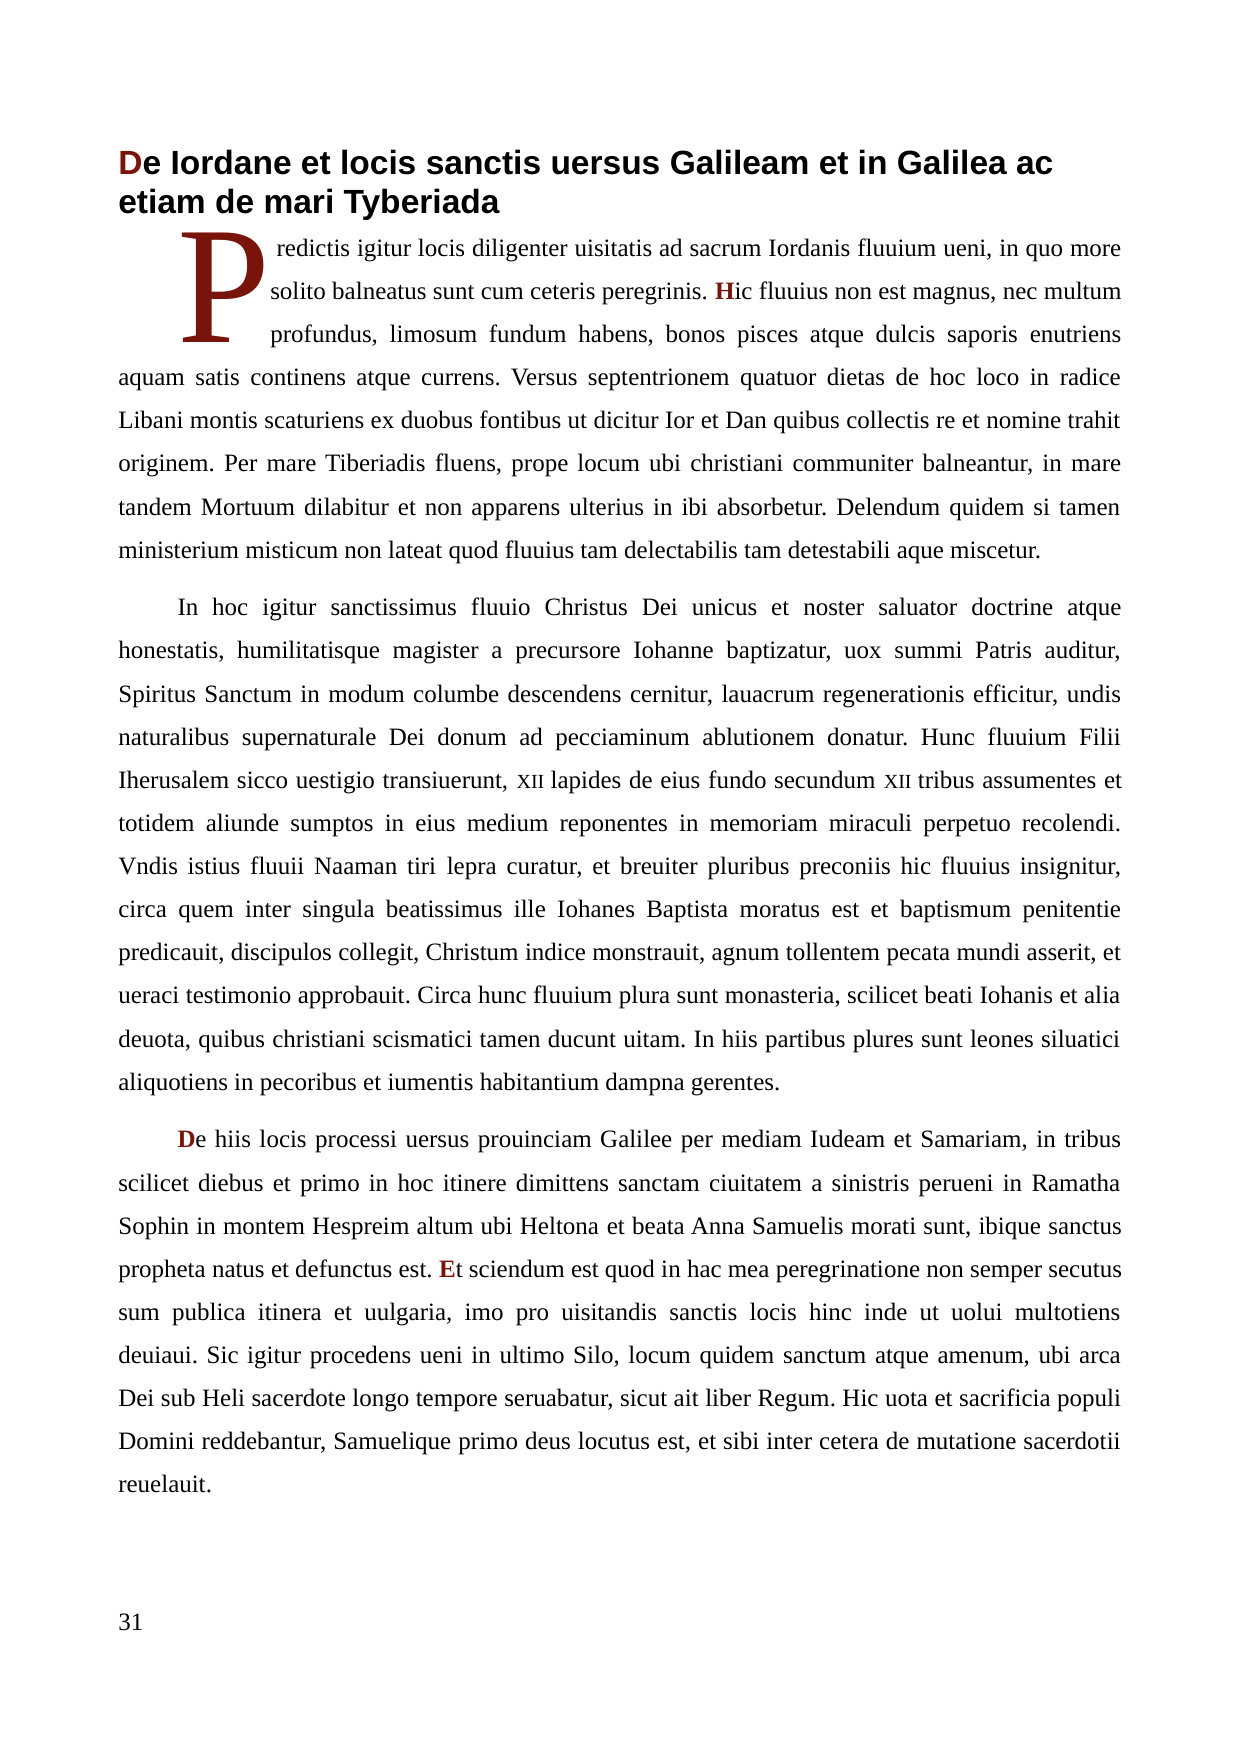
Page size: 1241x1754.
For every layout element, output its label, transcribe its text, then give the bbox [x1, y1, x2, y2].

text De hiis locis processi uersus prouinciam Galilee per mediam Iudeam et Samariam, in tribus scilicet diebus et primo in hoc itinere dimittens sanctam ciuitatem a sinistris perueni in Ramatha Sophin in montem Hespreim altum ubi Heltona et beata Anna Samuelis morati sunt, ibique sanctus propheta natus et defunctus est. Et sciendum est quod in hac mea peregrinatione non semper secutus sum publica itinera et uulgaria, imo pro uisitandis sanctis locis hinc inde ut uolui multotiens deuiaui. Sic igitur procedens ueni in ultimo Silo, locum quidem sanctum atque amenum, ubi arca Dei sub Heli sacerdote longo tempore seruabatur, sicut ait liber Regum. Hic uota et sacrificia populi Domini reddebantur, Samuelique primo deus locutus est, et sibi inter cetera de mutatione sacerdotii reuelauit. [118, 1124, 1122, 1498]
subtitle Predictis igitur locis diligenter uisitatis ad sacrum Iordanis fluuium ueni, in quo more solito balneatus sunt cum ceteris peregrinis. Hic fluuius non est magnus, nec multum profundus, limosum fundum habens, bonos pisces atque dulcis saporis enutriens aquam satis continens atque currens. Versus septentrionem quatuor dietas de hoc loco in radice Libani montis scaturiens ex duobus fontibus ut dicitur Ior et Dan quibus collectis re et nomine trahit originem. Per mare Tiberiadis fluens, prope locum ubi christiani communiter balneantur, in mare tandem Mortuum dilabitur et non apparens ulterius in ibi absorbetur. Delendum quidem si tamen ministerium misticum non lateat quod fluuius tam delectabilis tam detestabili aque miscetur. [118, 233, 1122, 563]
text De Iordane et locis sanctis uersus Galileam et in Galilea ac etiam de mari Tyberiada [118, 143, 1122, 220]
text In hoc igitur sanctissimus fluuio Christus Dei unicus et noster saluator doctrine atque honestatis, humilitatisque magister a precursore Iohanne baptizatur, uox summi Patris auditur, Spiritus Sanctum in modum columbe descendens cernitur, lauacrum regenerationis efficitur, undis naturalibus supernaturale Dei donum ad pecciaminum ablutionem donatur. Hunc fluuium Filii Iherusalem sicco uestigio transiuerunt, xii lapides de eius fundo secundum xii tribus assumentes et totidem aliunde sumptos in eius medium reponentes in memoriam miraculi perpetuo recolendi. Vndis istius fluuii Naaman tiri lepra curatur, et breuiter pluribus preconiis hic fluuius insignitur, circa quem inter singula beatissimus ille Iohanes Baptista moratus est et baptismum penitentie predicauit, discipulos collegit, Christum indice monstrauit, agnum tollentem pecata mundi asserit, et ueraci testimonio approbauit. Circa hunc fluuium plura sunt monasteria, scilicet beati Iohanis et alia deuota, quibus christiani scismatici tamen ducunt uitam. In hiis partibus plures sunt leones siluatici aliquotiens in pecoribus et iumentis habitantium dampna gerentes. [118, 592, 1122, 1096]
